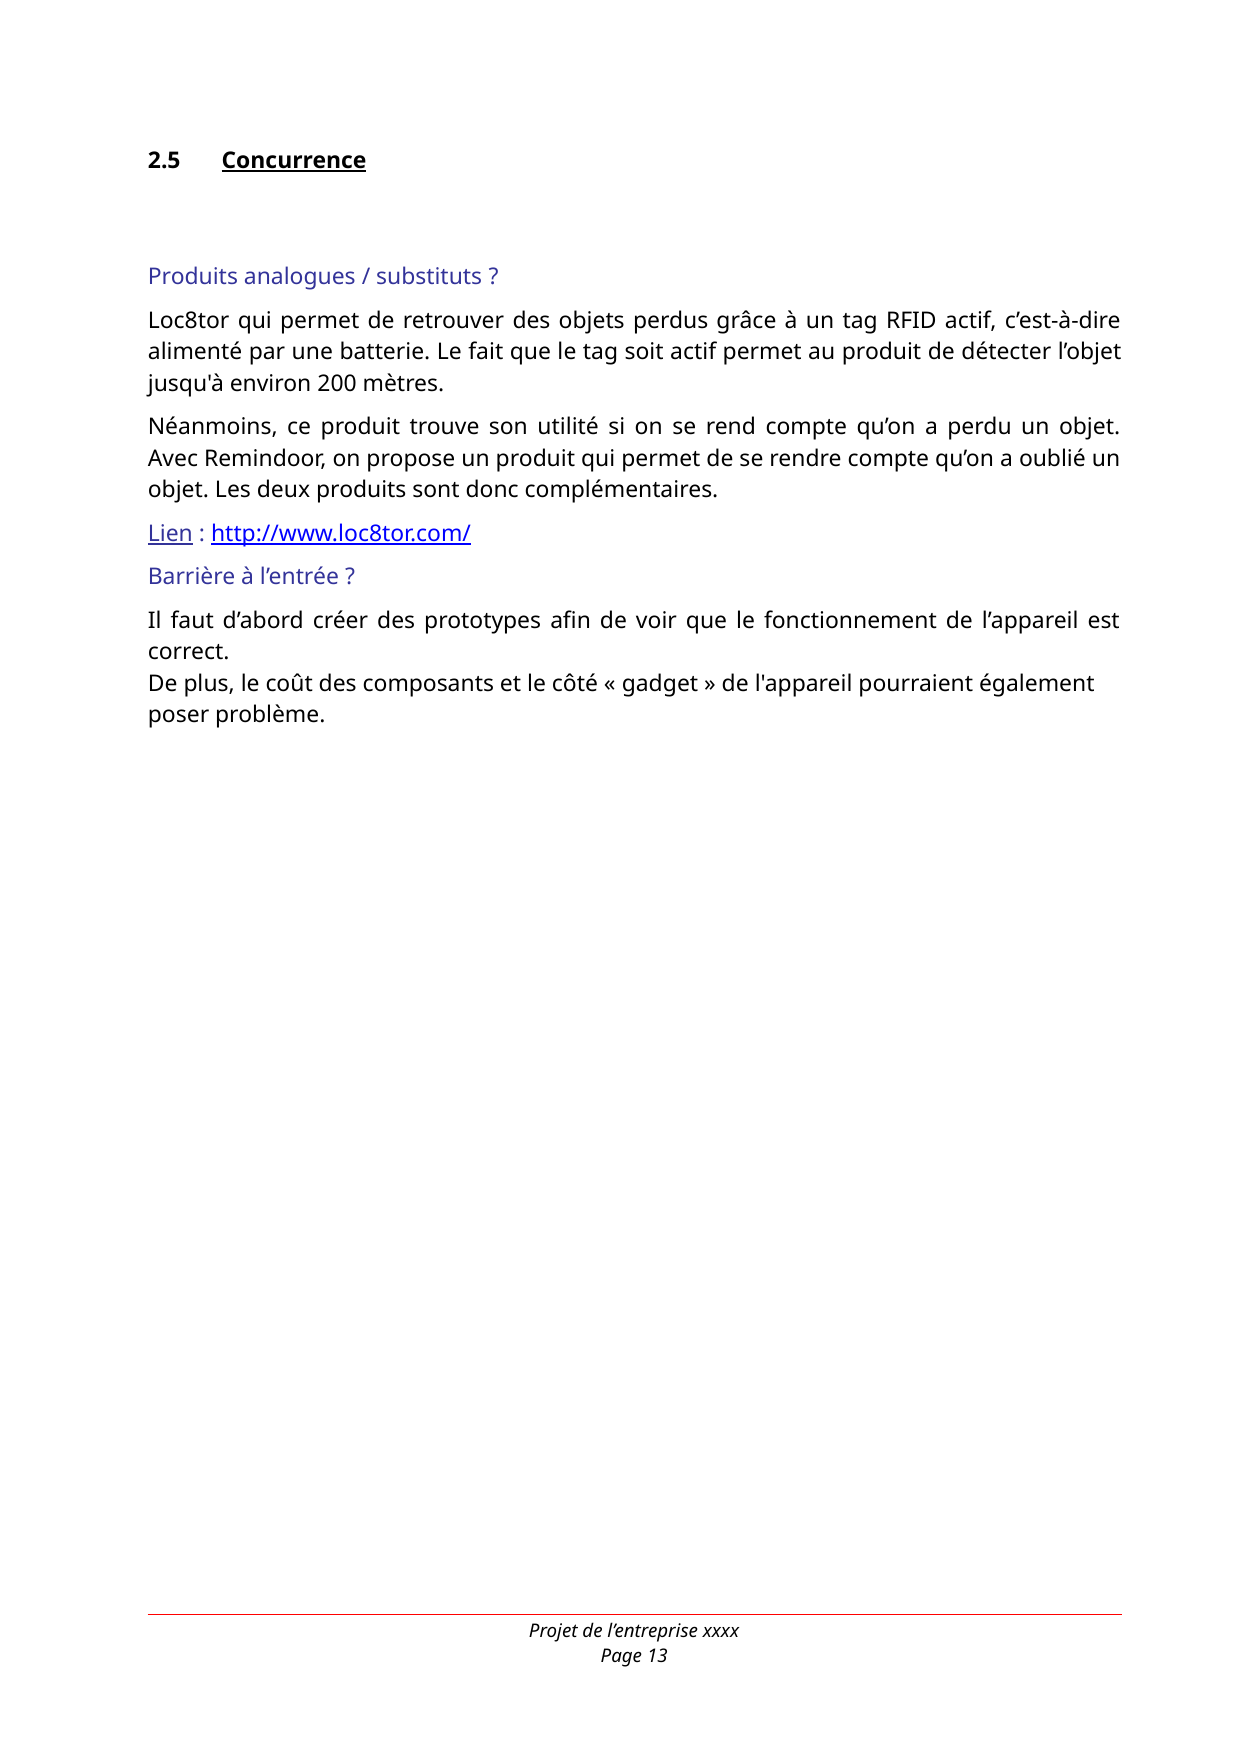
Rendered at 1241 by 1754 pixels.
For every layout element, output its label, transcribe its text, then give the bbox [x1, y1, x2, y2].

text Néanmoins, ce produit trouve son utilité si on se rend compte qu’on a perdu un objet. Avec Remindoor, on propose un produit qui permet de se rendre compte qu’on a oublié un objet. Les deux produits sont donc complémentaires. [148, 410, 1122, 504]
subtitle 2.5 Concurrence [148, 144, 1122, 175]
text Barrière à l’entrée ? [148, 560, 1122, 591]
text Loc8tor qui permet de retrouver des objets perdus grâce à un tag RFID actif, c’est-à-dire alimenté par une batterie. Le fait que le tag soit actif permet au produit de détecter l’objet jusqu'à environ 200 mètres. [148, 304, 1122, 398]
text Lien : http://www.loc8tor.com/ [148, 516, 1122, 548]
text Produits analogues / substituts ? [148, 260, 1122, 291]
text Il faut d’abord créer des prototypes afin de voir que le fonctionnement de l’appareil est correct. [148, 604, 1122, 666]
text De plus, le coût des composants et le côté « gadget » de l'appareil pourraient également poser problème. [148, 666, 1122, 729]
